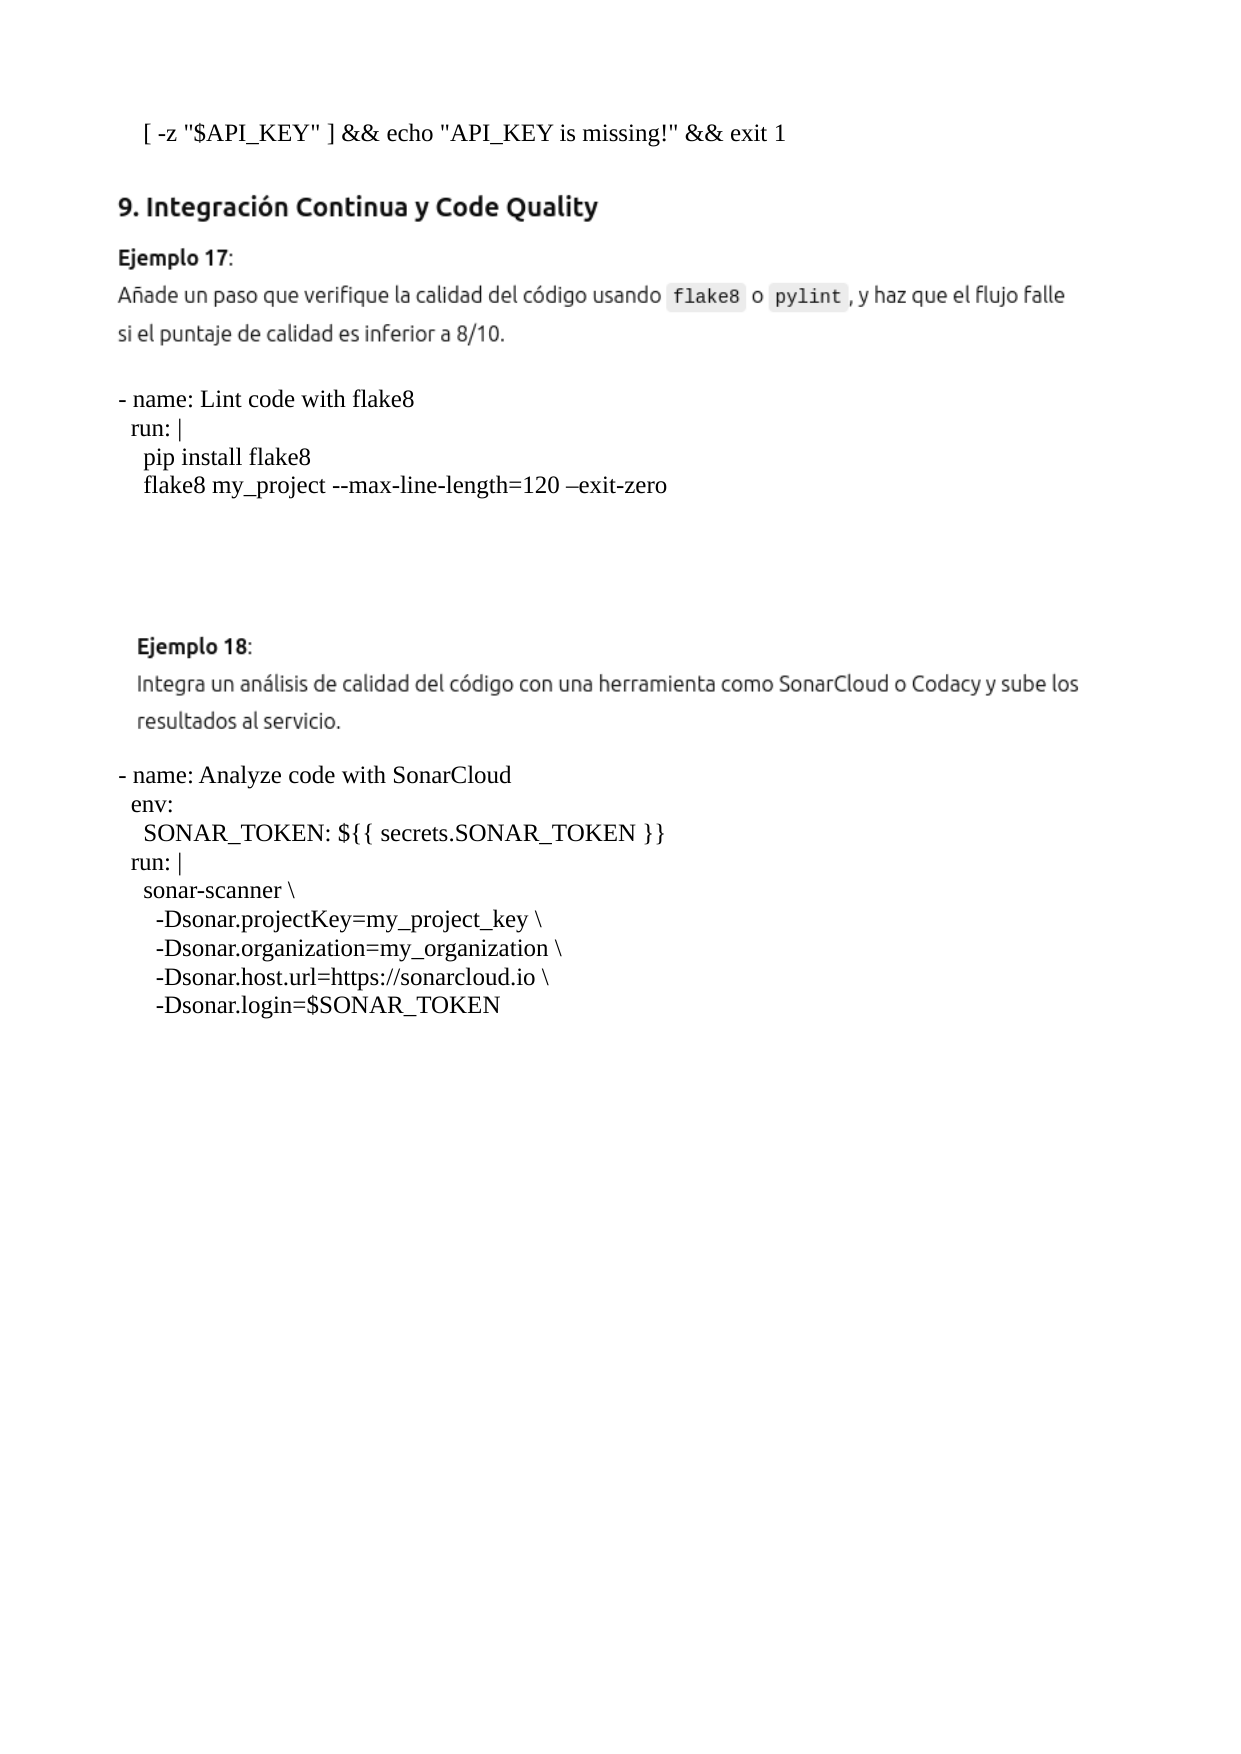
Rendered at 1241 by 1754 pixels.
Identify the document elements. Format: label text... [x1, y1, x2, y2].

text -Dsonar.login=$SONAR_TOKEN [118, 991, 1122, 1019]
text - name: Lint code with flake8 [118, 384, 1122, 413]
text flake8 my_project --max-line-length=120 –exit-zero [118, 471, 1122, 499]
text [ -z "$API_KEY" ] && echo "API_KEY is missing!" && exit 1 [118, 118, 1122, 147]
text run: | [118, 847, 1122, 876]
text - name: Analyze code with SonarCloud [118, 614, 1122, 789]
text sonar-scanner \ [118, 876, 1122, 904]
text -Dsonar.projectKey=my_project_key \ [118, 904, 1122, 933]
text -Dsonar.host.url=https://sonarcloud.io \ [118, 962, 1122, 991]
text pip install flake8 [118, 442, 1122, 471]
picture [102, 175, 1107, 356]
text SONAR_TOKEN: ${{ secrets.SONAR_TOKEN }} [118, 818, 1122, 847]
text env: [118, 789, 1122, 818]
text -Dsonar.organization=my_organization \ [118, 933, 1122, 962]
picture [121, 621, 1126, 761]
text run: | [118, 413, 1122, 442]
